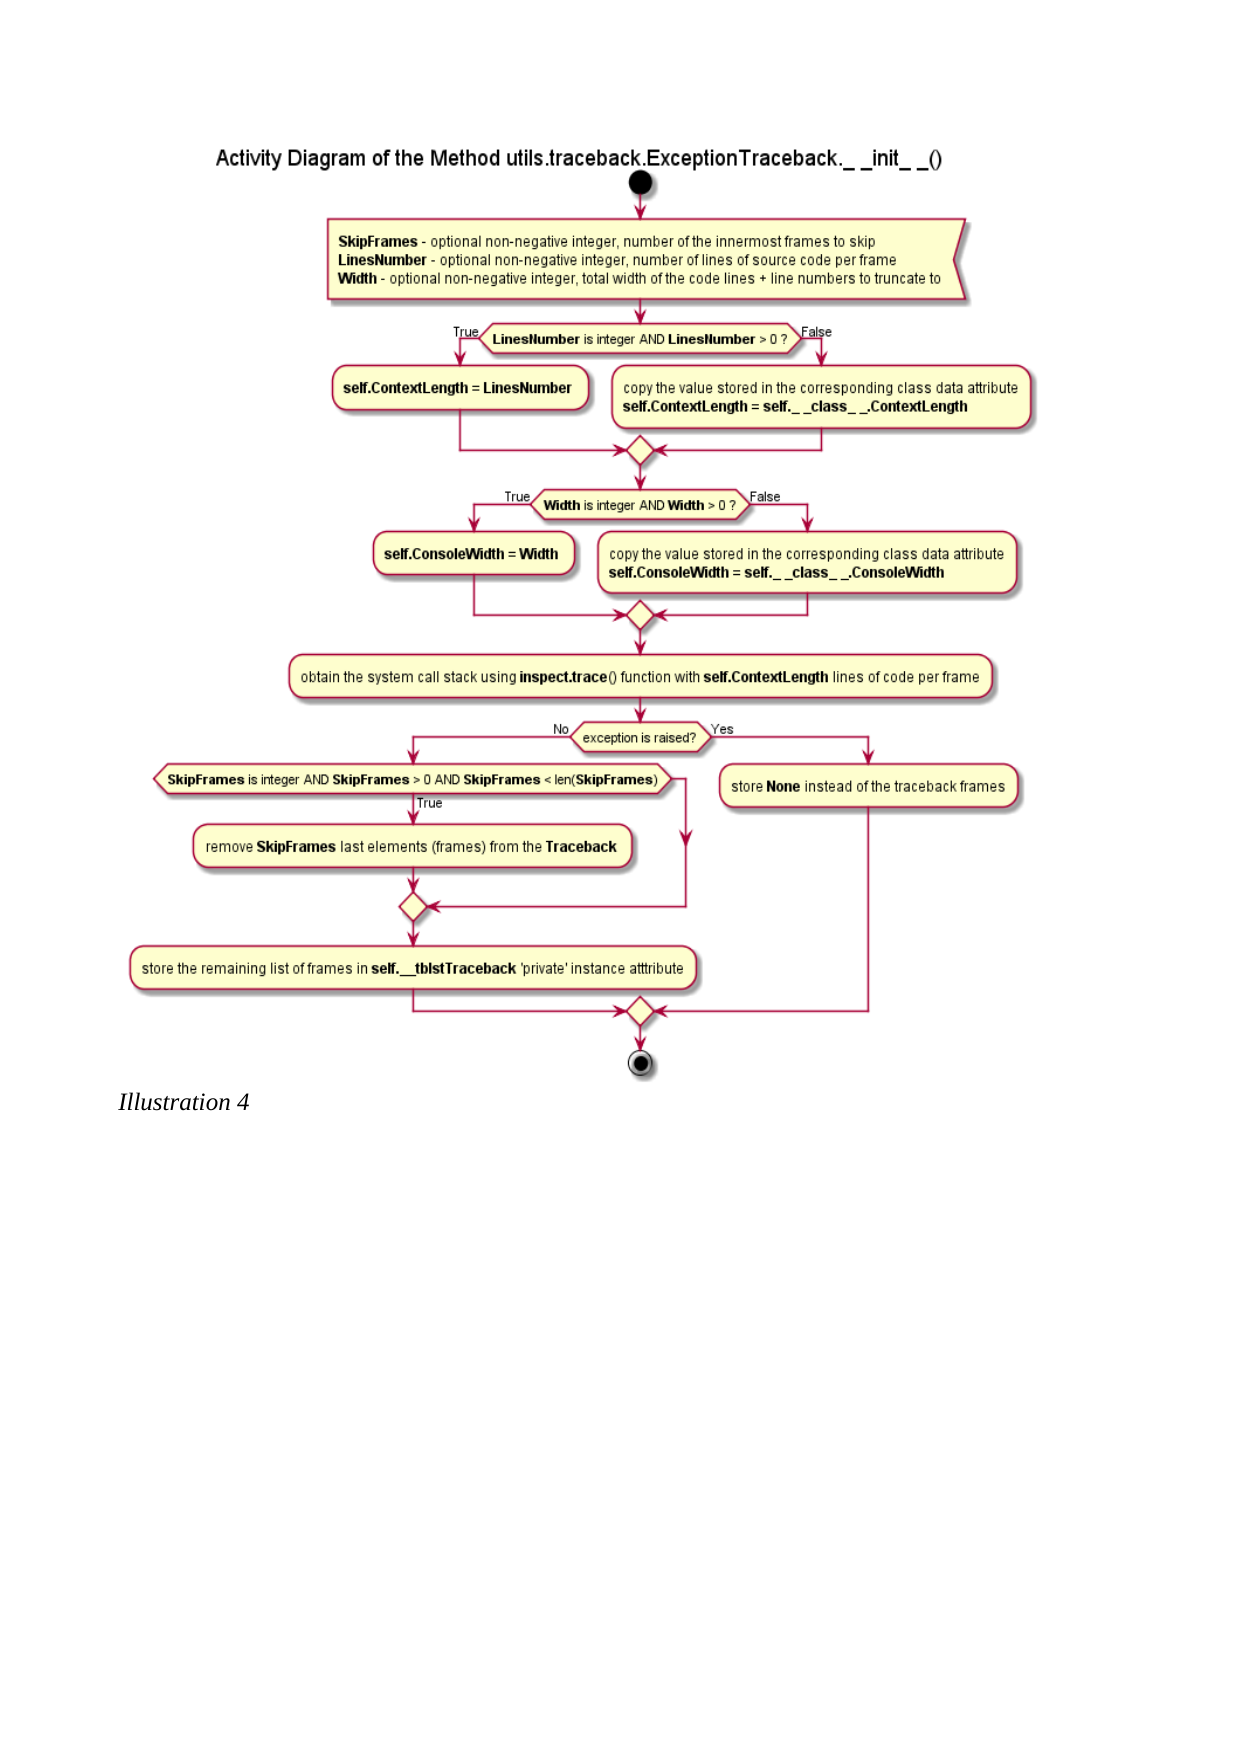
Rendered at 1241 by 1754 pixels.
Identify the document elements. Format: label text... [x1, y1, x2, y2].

text Illustration 4 [118, 131, 1122, 1116]
picture [118, 130, 1042, 1087]
